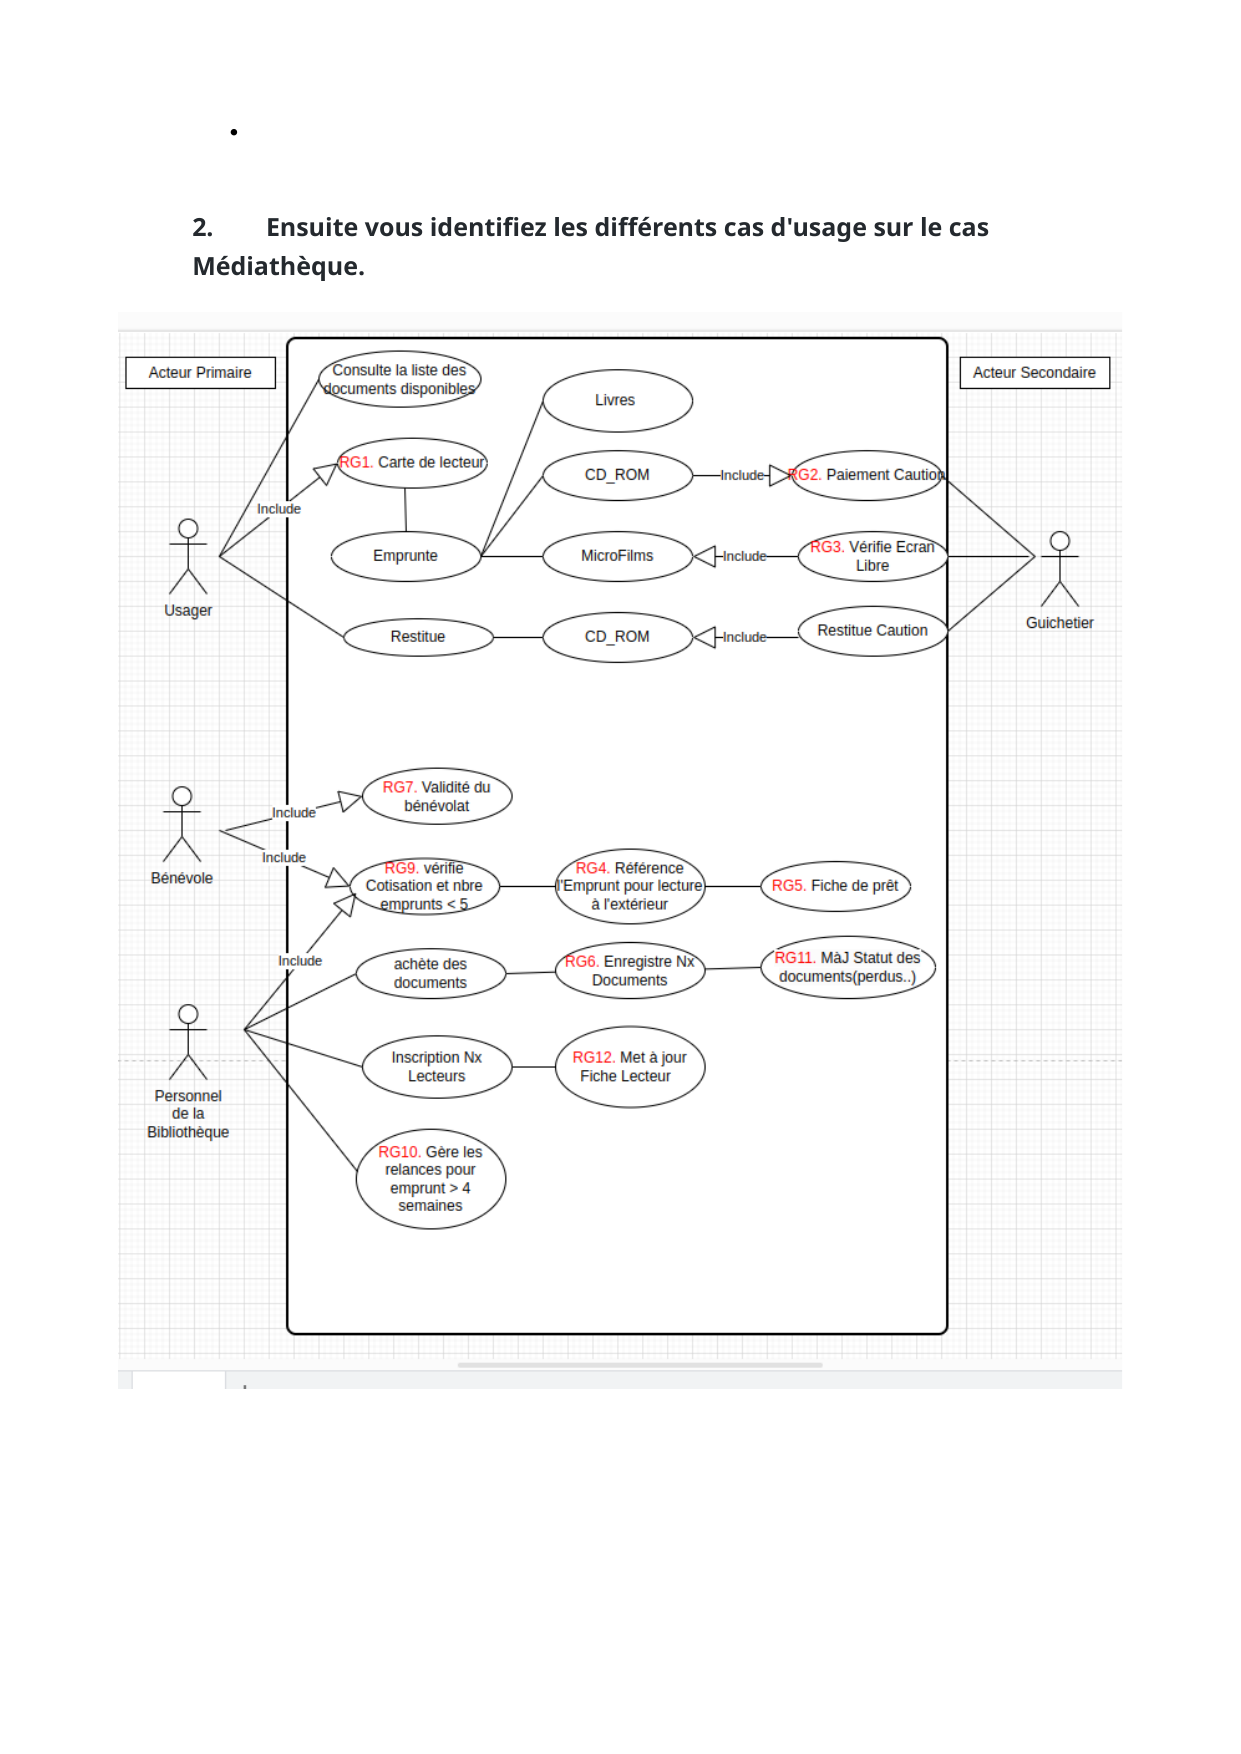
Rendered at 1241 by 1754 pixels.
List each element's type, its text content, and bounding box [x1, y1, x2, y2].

picture [118, 312, 1123, 1389]
list Ensuite vous identifiez les différents cas d'usage sur le cas Médiathèque. [192, 209, 1122, 282]
